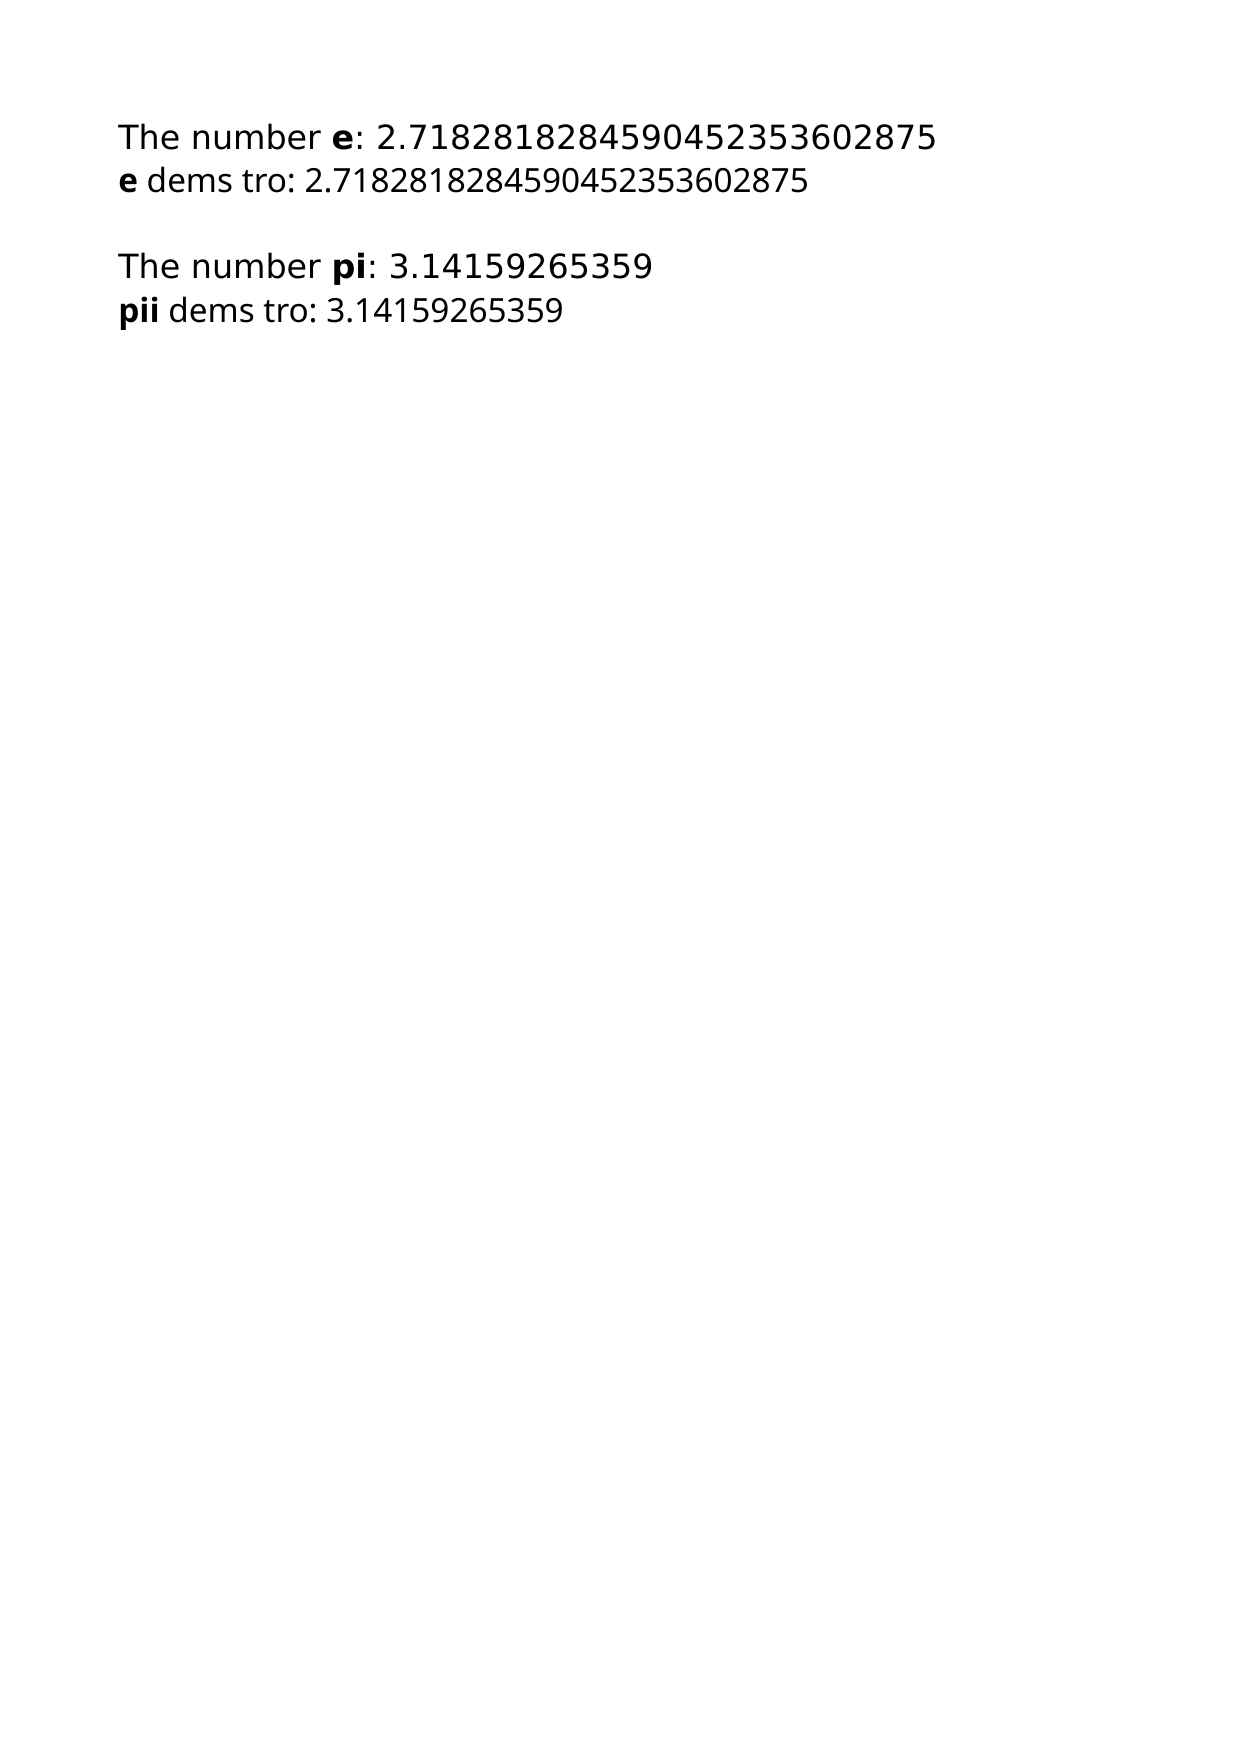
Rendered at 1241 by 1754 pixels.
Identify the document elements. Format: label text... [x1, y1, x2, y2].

text The number e: 2.7182818284590452353602875 [118, 118, 1122, 157]
text pii dems tro: 3.14159265359 [118, 287, 1122, 332]
text e dems tro: 2.7182818284590452353602875 [118, 157, 1122, 202]
text The number pi: 3.14159265359 [118, 248, 1122, 287]
